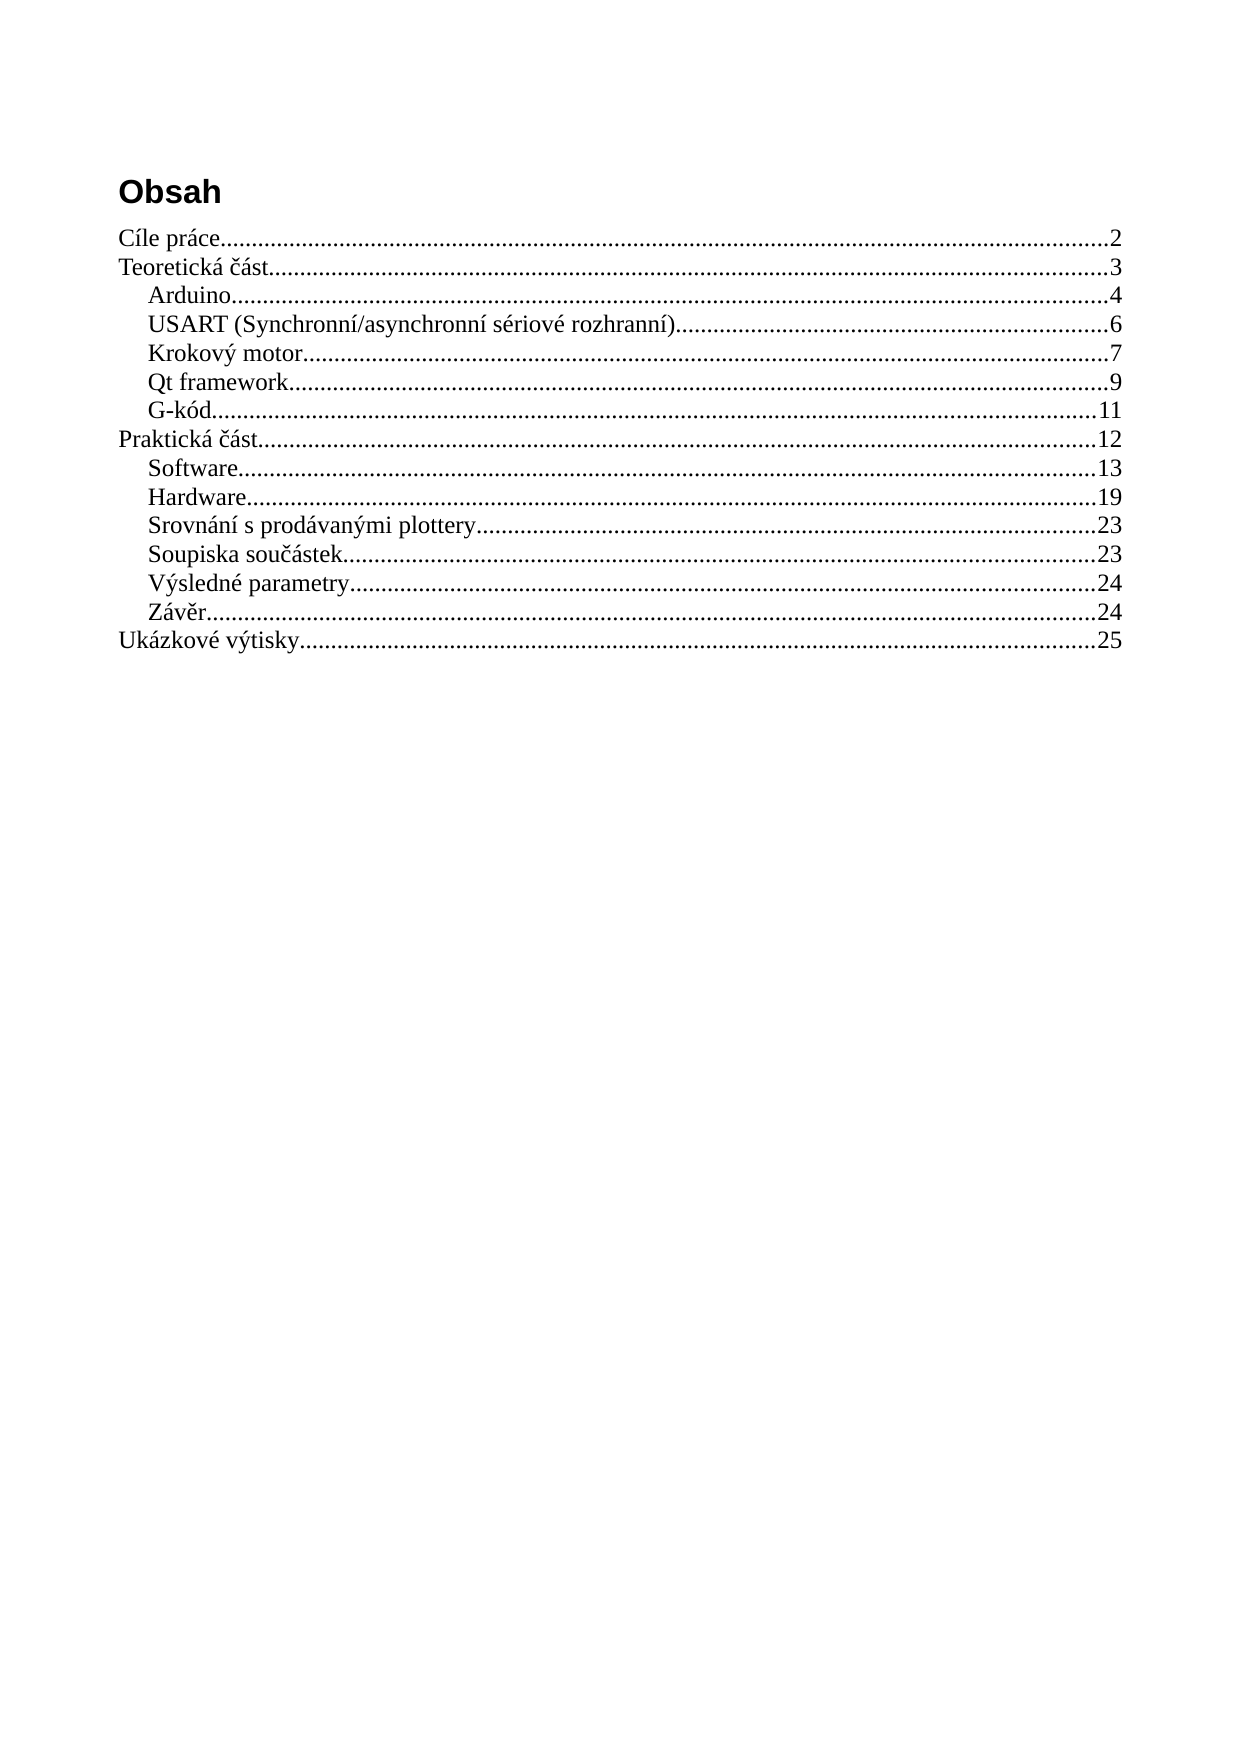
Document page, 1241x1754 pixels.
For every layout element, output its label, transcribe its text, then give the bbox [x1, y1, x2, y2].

text Praktická část 12 [118, 424, 1122, 453]
text Ukázkové výtisky 25 [118, 625, 1122, 654]
text Závěr 24 [148, 597, 1122, 625]
text Software 13 [148, 453, 1122, 482]
text Výsledné parametry 24 [148, 568, 1122, 597]
text Teoretická část 3 [118, 252, 1122, 280]
text Srovnání s prodávanými plottery 23 [148, 510, 1122, 539]
text USART (Synchronní/asynchronní sériové rozhranní) 6 [148, 309, 1122, 338]
text Arduino 4 [148, 280, 1122, 309]
text Qt framework 9 [148, 367, 1122, 395]
text Cíle práce 2 [118, 223, 1122, 252]
text G-kód 11 [148, 395, 1122, 424]
text Hardware 19 [148, 482, 1122, 510]
subtitle Obsah [118, 172, 1122, 210]
text Soupiska součástek 23 [148, 539, 1122, 568]
text Krokový motor 7 [148, 338, 1122, 367]
